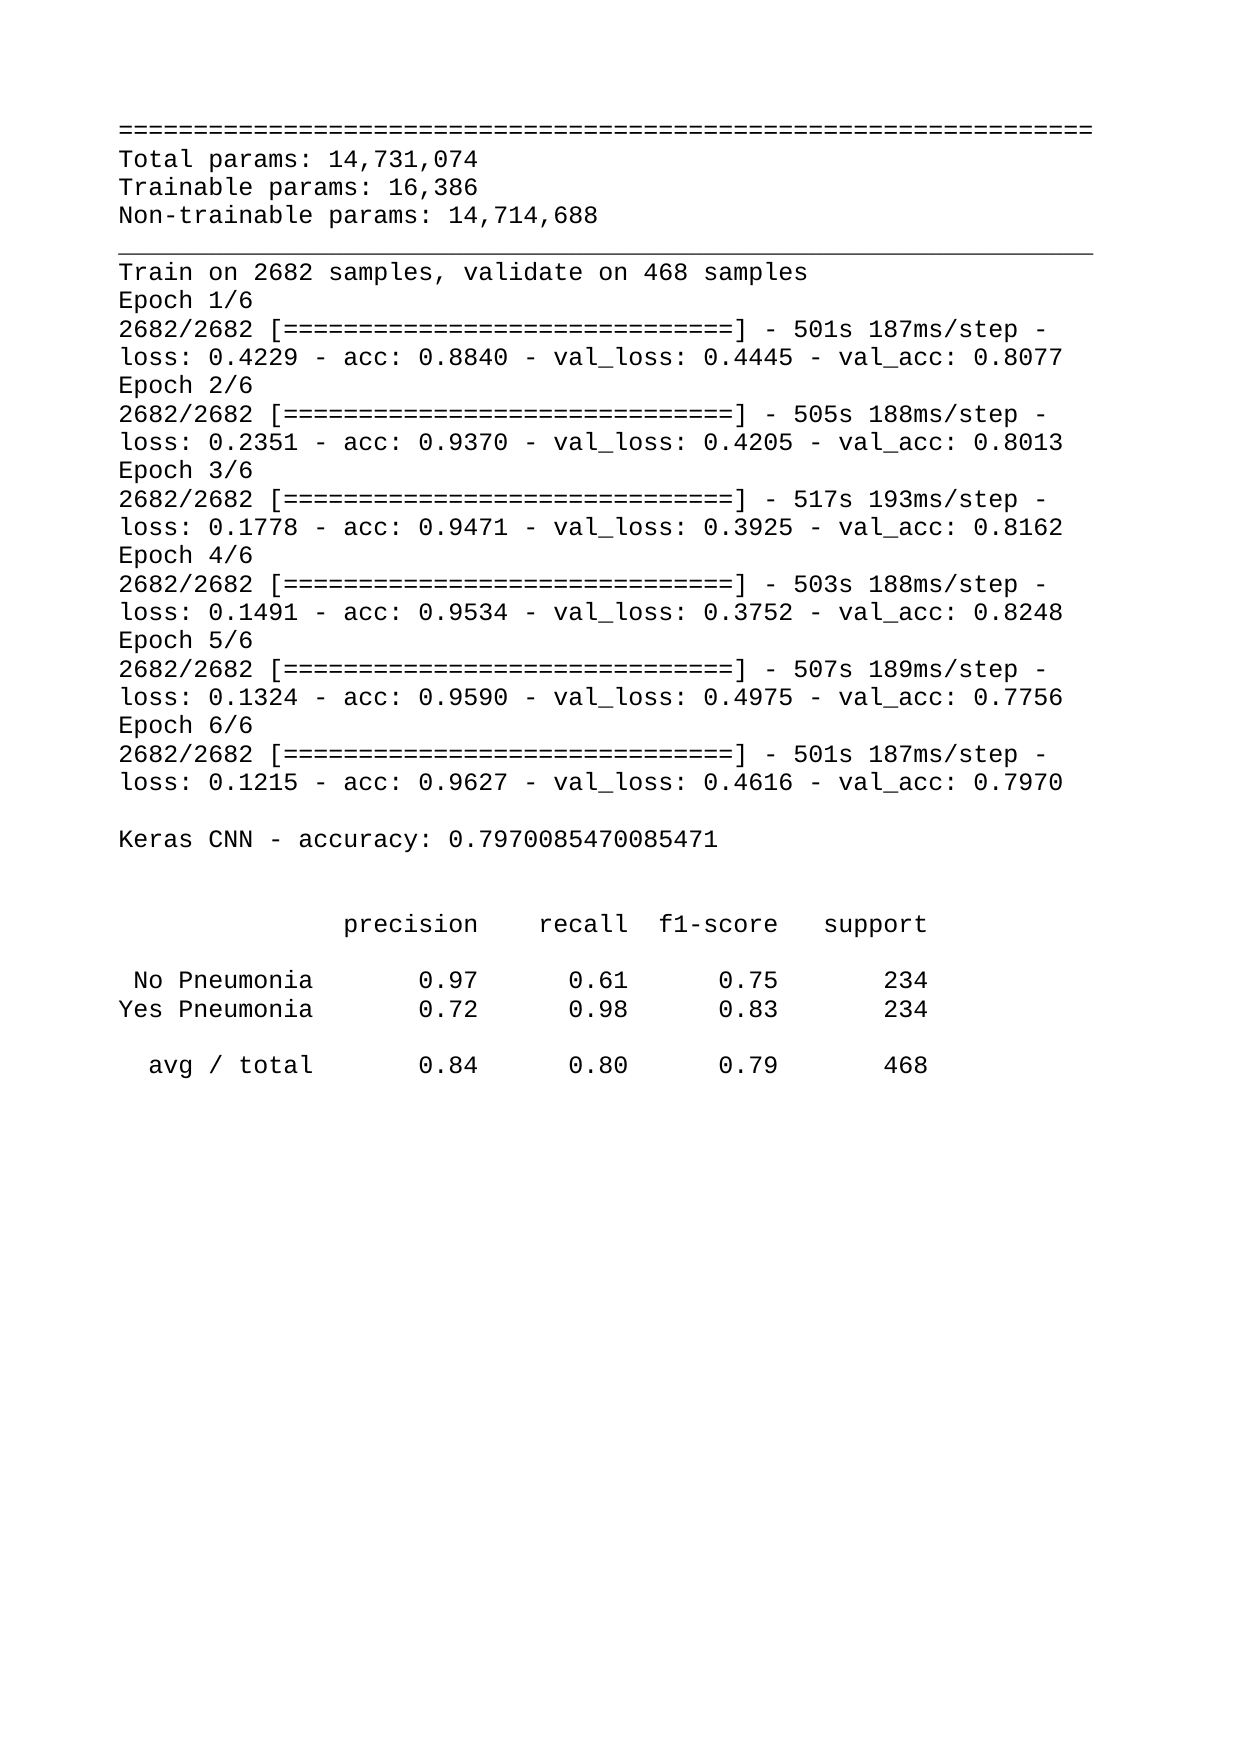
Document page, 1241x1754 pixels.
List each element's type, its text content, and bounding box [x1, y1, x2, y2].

text 2682/2682 [==============================] - 505s 188ms/step - loss: 0.2351 - acc: 0.9370 - val_loss: 0.4205 - val_acc: 0.8013 [118, 401, 1122, 458]
text 2682/2682 [==============================] - 503s 188ms/step - loss: 0.1491 - acc: 0.9534 - val_loss: 0.3752 - val_acc: 0.8248 [118, 571, 1122, 628]
text Train on 2682 samples, validate on 468 samples [118, 260, 1122, 288]
text Epoch 6/6 [118, 713, 1122, 741]
text avg / total 0.84 0.80 0.79 468 [118, 1053, 1122, 1081]
text ================================================================= [118, 118, 1122, 146]
text Epoch 2/6 [118, 373, 1122, 401]
text _________________________________________________________________ [118, 231, 1122, 260]
text Epoch 1/6 [118, 288, 1122, 316]
text Epoch 5/6 [118, 628, 1122, 656]
text Keras CNN - accuracy: 0.7970085470085471 [118, 826, 1122, 855]
text Epoch 3/6 [118, 458, 1122, 486]
text Yes Pneumonia 0.72 0.98 0.83 234 [118, 996, 1122, 1025]
text 2682/2682 [==============================] - 501s 187ms/step - loss: 0.4229 - acc: 0.8840 - val_loss: 0.4445 - val_acc: 0.8077 [118, 316, 1122, 373]
text 2682/2682 [==============================] - 507s 189ms/step - loss: 0.1324 - acc: 0.9590 - val_loss: 0.4975 - val_acc: 0.7756 [118, 656, 1122, 713]
text 2682/2682 [==============================] - 517s 193ms/step - loss: 0.1778 - acc: 0.9471 - val_loss: 0.3925 - val_acc: 0.8162 [118, 486, 1122, 543]
text Epoch 4/6 [118, 543, 1122, 571]
text Trainable params: 16,386 [118, 175, 1122, 203]
text No Pneumonia 0.97 0.61 0.75 234 [118, 968, 1122, 996]
text 2682/2682 [==============================] - 501s 187ms/step - loss: 0.1215 - acc: 0.9627 - val_loss: 0.4616 - val_acc: 0.7970 [118, 741, 1122, 798]
text Non-trainable params: 14,714,688 [118, 203, 1122, 231]
text precision recall f1-score support [118, 911, 1122, 940]
text Total params: 14,731,074 [118, 146, 1122, 175]
